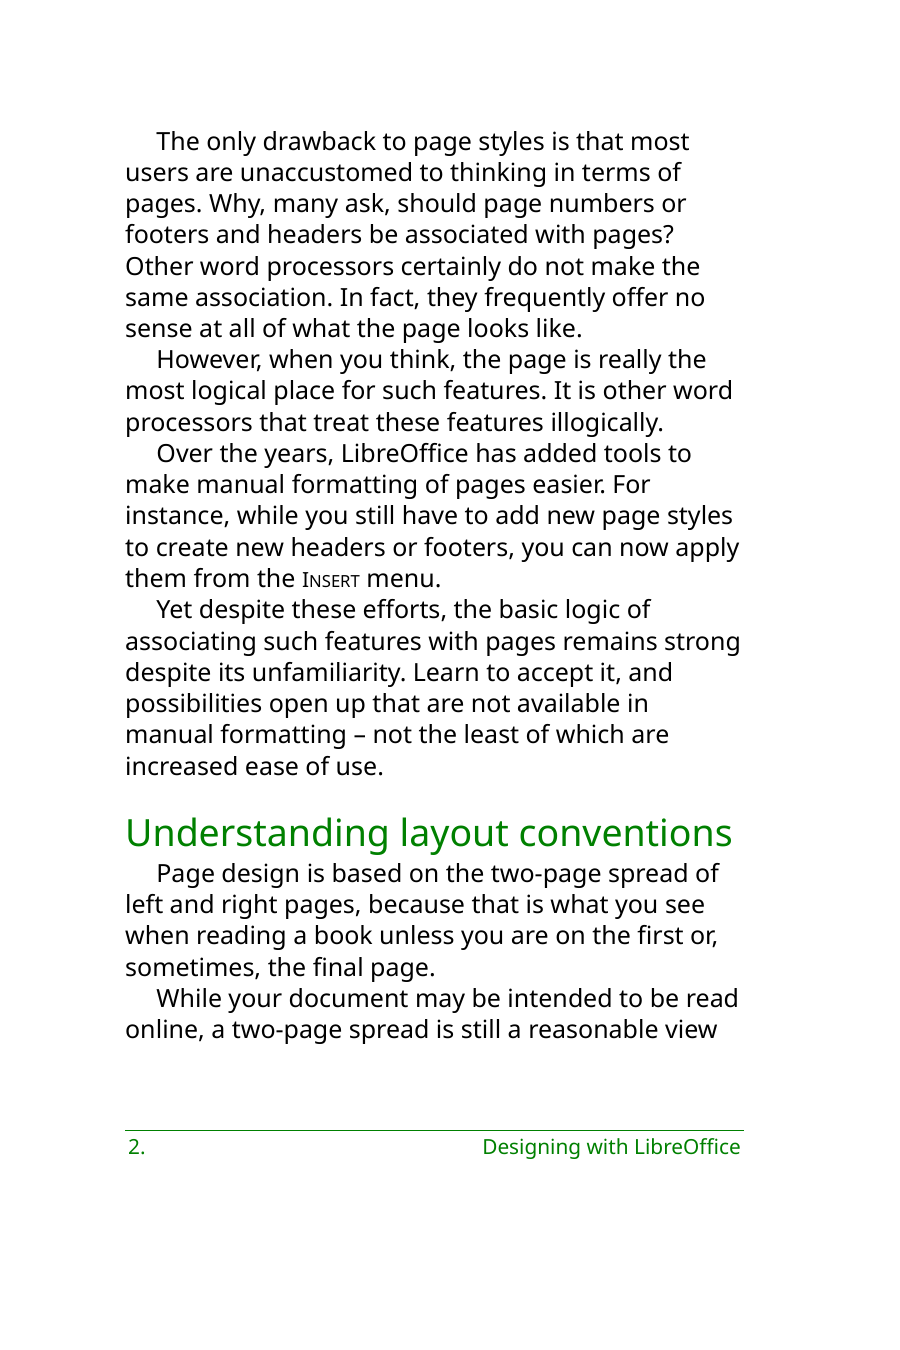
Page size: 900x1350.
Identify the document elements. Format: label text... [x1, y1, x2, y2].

subtitle Understanding layout conventions [125, 806, 744, 857]
text However, when you think, the page is really the most logical place for such features. It is other word processors that treat these features illogically. [125, 344, 744, 437]
text While your document may be intended to be read online, a two-page spread is still a reasonable view [125, 982, 744, 1045]
text Page design is based on the two-page spread of left and right pages, because that is what you see when reading a book unless you are on the first or, sometimes, the final page. [125, 857, 744, 982]
text Yet despite these efforts, the basic logic of associating such features with pages remains strong despite its unfamiliarity. Learn to accept it, and possibilities open up that are not available in manual formatting – not the least of which are increased ease of use. [125, 594, 744, 781]
text Over the years, LibreOffice has added tools to make manual formatting of pages easier. For instance, while you still have to add new page styles to create new headers or footers, you can now apply them from the Insert menu. [125, 437, 744, 594]
text The only drawback to page styles is that most users are unaccustomed to thinking in terms of pages. Why, many ask, should page numbers or footers and headers be associated with pages? Other word processors certainly do not make the same association. In fact, they frequently offer no sense at all of what the page looks like. [125, 125, 744, 344]
